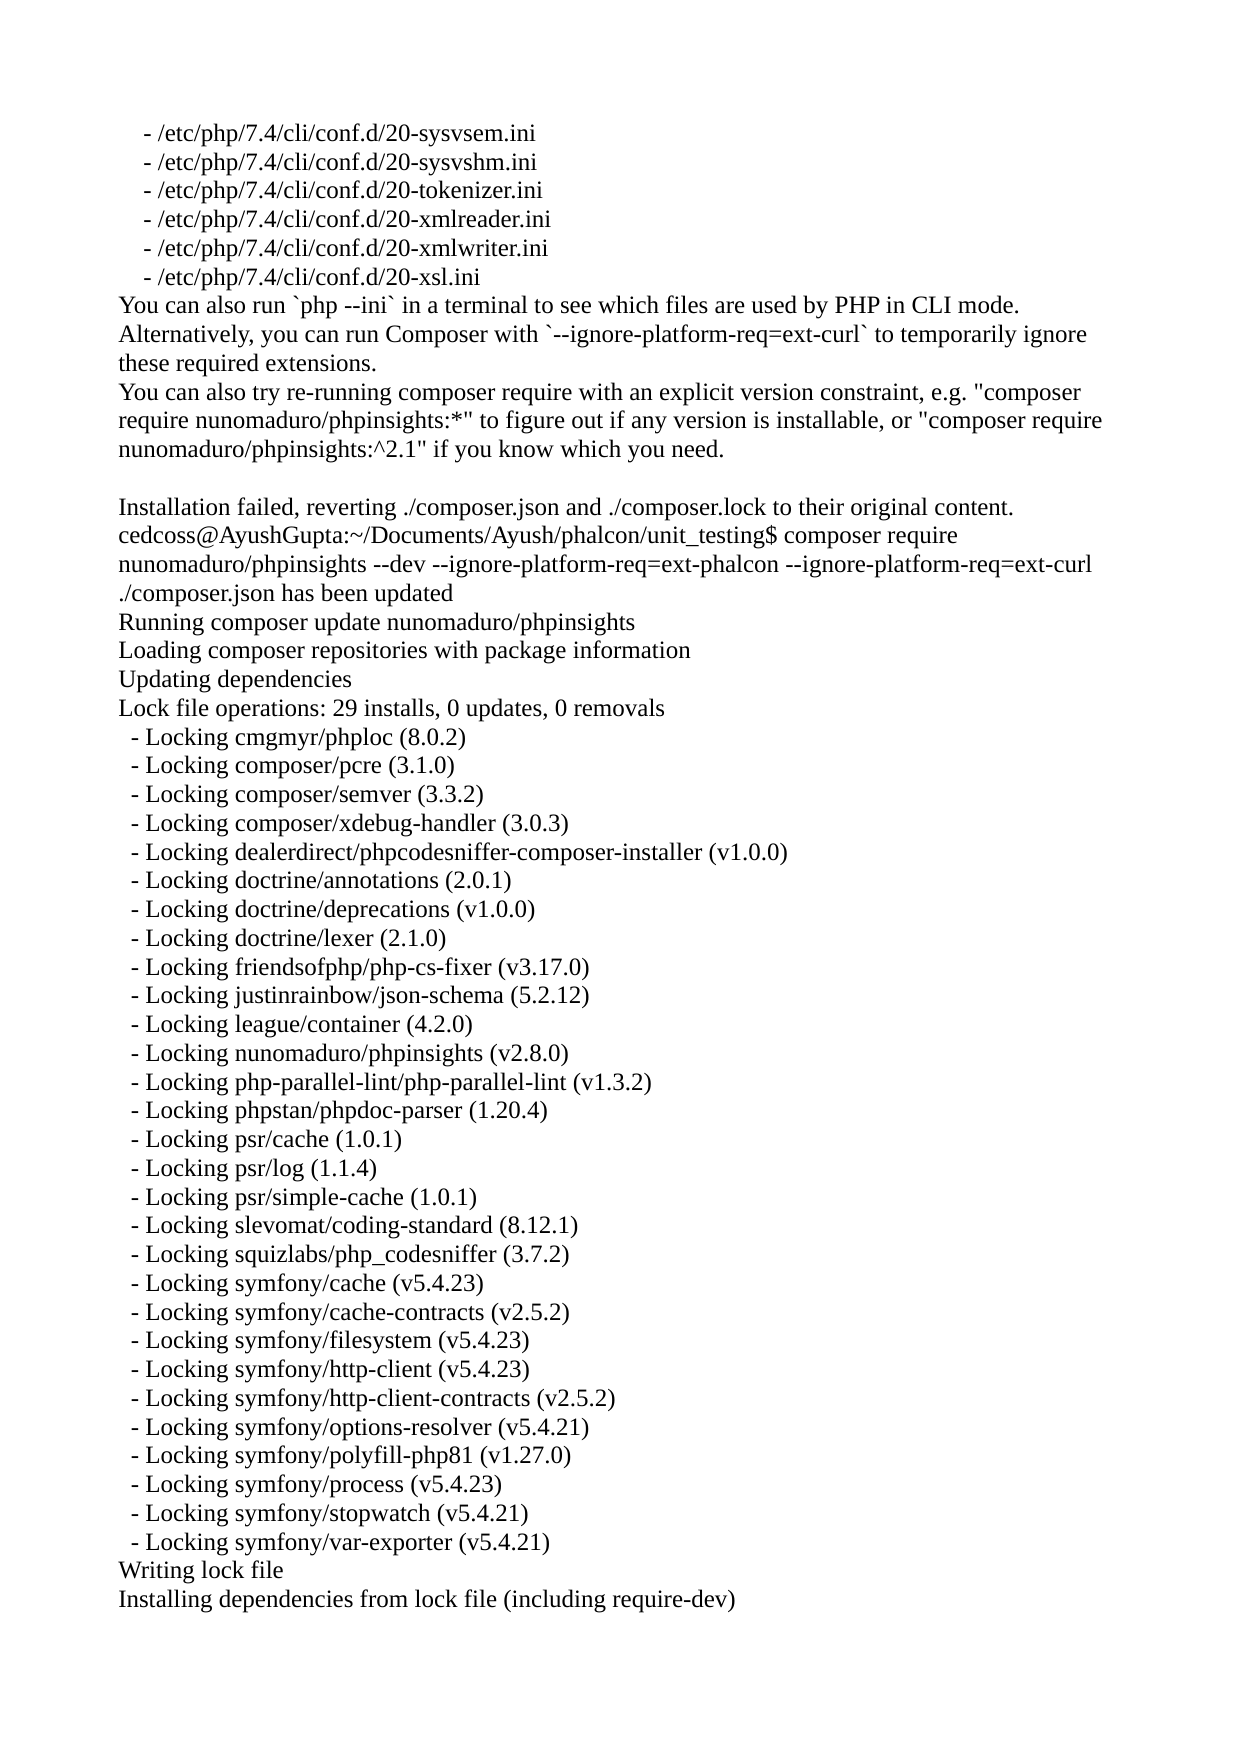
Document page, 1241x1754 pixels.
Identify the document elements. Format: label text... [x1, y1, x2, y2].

text - Locking composer/pcre (3.1.0) [118, 751, 1122, 779]
text - Locking justinrainbow/json-schema (5.2.12) [118, 981, 1122, 1009]
text - /etc/php/7.4/cli/conf.d/20-xmlreader.ini [118, 204, 1122, 233]
text - Locking symfony/cache-contracts (v2.5.2) [118, 1297, 1122, 1326]
text - Locking nunomaduro/phpinsights (v2.8.0) [118, 1038, 1122, 1067]
text - Locking cmgmyr/phploc (8.0.2) [118, 722, 1122, 751]
text - Locking slevomat/coding-standard (8.12.1) [118, 1211, 1122, 1239]
text cedcoss@AyushGupta:~/Documents/Ayush/phalcon/unit_testing$ composer require nunomaduro/phpinsights --dev --ignore-platform-req=ext-phalcon --ignore-platform-req=ext-curl [118, 521, 1122, 578]
text Alternatively, you can run Composer with `--ignore-platform-req=ext-curl` to temporarily ignore these required extensions. [118, 319, 1122, 377]
text - /etc/php/7.4/cli/conf.d/20-tokenizer.ini [118, 176, 1122, 204]
text - Locking symfony/process (v5.4.23) [118, 1469, 1122, 1498]
text - Locking phpstan/phpdoc-parser (1.20.4) [118, 1096, 1122, 1124]
text - Locking symfony/cache (v5.4.23) [118, 1268, 1122, 1297]
text - Locking friendsofphp/php-cs-fixer (v3.17.0) [118, 952, 1122, 981]
text - Locking symfony/filesystem (v5.4.23) [118, 1326, 1122, 1354]
text - Locking doctrine/lexer (2.1.0) [118, 923, 1122, 952]
text ./composer.json has been updated [118, 578, 1122, 607]
text - Locking symfony/http-client (v5.4.23) [118, 1354, 1122, 1383]
text - Locking php-parallel-lint/php-parallel-lint (v1.3.2) [118, 1067, 1122, 1096]
text Lock file operations: 29 installs, 0 updates, 0 removals [118, 693, 1122, 722]
text Updating dependencies [118, 664, 1122, 693]
text Installation failed, reverting ./composer.json and ./composer.lock to their original content. [118, 492, 1122, 521]
text - Locking dealerdirect/phpcodesniffer-composer-installer (v1.0.0) [118, 837, 1122, 866]
text - /etc/php/7.4/cli/conf.d/20-xsl.ini [118, 262, 1122, 291]
text - Locking doctrine/deprecations (v1.0.0) [118, 894, 1122, 923]
text - Locking squizlabs/php_codesniffer (3.7.2) [118, 1239, 1122, 1268]
text Loading composer repositories with package information [118, 636, 1122, 664]
text - Locking psr/cache (1.0.1) [118, 1124, 1122, 1153]
text - Locking psr/log (1.1.4) [118, 1153, 1122, 1182]
text - /etc/php/7.4/cli/conf.d/20-sysvsem.ini [118, 118, 1122, 147]
text - Locking composer/semver (3.3.2) [118, 779, 1122, 808]
text Running composer update nunomaduro/phpinsights [118, 607, 1122, 636]
text - Locking symfony/polyfill-php81 (v1.27.0) [118, 1441, 1122, 1469]
text - Locking symfony/stopwatch (v5.4.21) [118, 1498, 1122, 1527]
text You can also try re-running composer require with an explicit version constraint, e.g. "composer require nunomaduro/phpinsights:*" to figure out if any version is installable, or "composer require nunomaduro/phpinsights:^2.1" if you know which you need. [118, 377, 1122, 463]
text - Locking league/container (4.2.0) [118, 1009, 1122, 1038]
text Installing dependencies from lock file (including require-dev) [118, 1584, 1122, 1613]
text - /etc/php/7.4/cli/conf.d/20-xmlwriter.ini [118, 233, 1122, 262]
text - Locking symfony/var-exporter (v5.4.21) [118, 1527, 1122, 1556]
text - Locking symfony/http-client-contracts (v2.5.2) [118, 1383, 1122, 1412]
text - /etc/php/7.4/cli/conf.d/20-sysvshm.ini [118, 147, 1122, 176]
text - Locking composer/xdebug-handler (3.0.3) [118, 808, 1122, 837]
text Writing lock file [118, 1556, 1122, 1584]
text - Locking psr/simple-cache (1.0.1) [118, 1182, 1122, 1211]
text - Locking symfony/options-resolver (v5.4.21) [118, 1412, 1122, 1441]
text - Locking doctrine/annotations (2.0.1) [118, 866, 1122, 894]
text You can also run `php --ini` in a terminal to see which files are used by PHP in CLI mode. [118, 291, 1122, 319]
